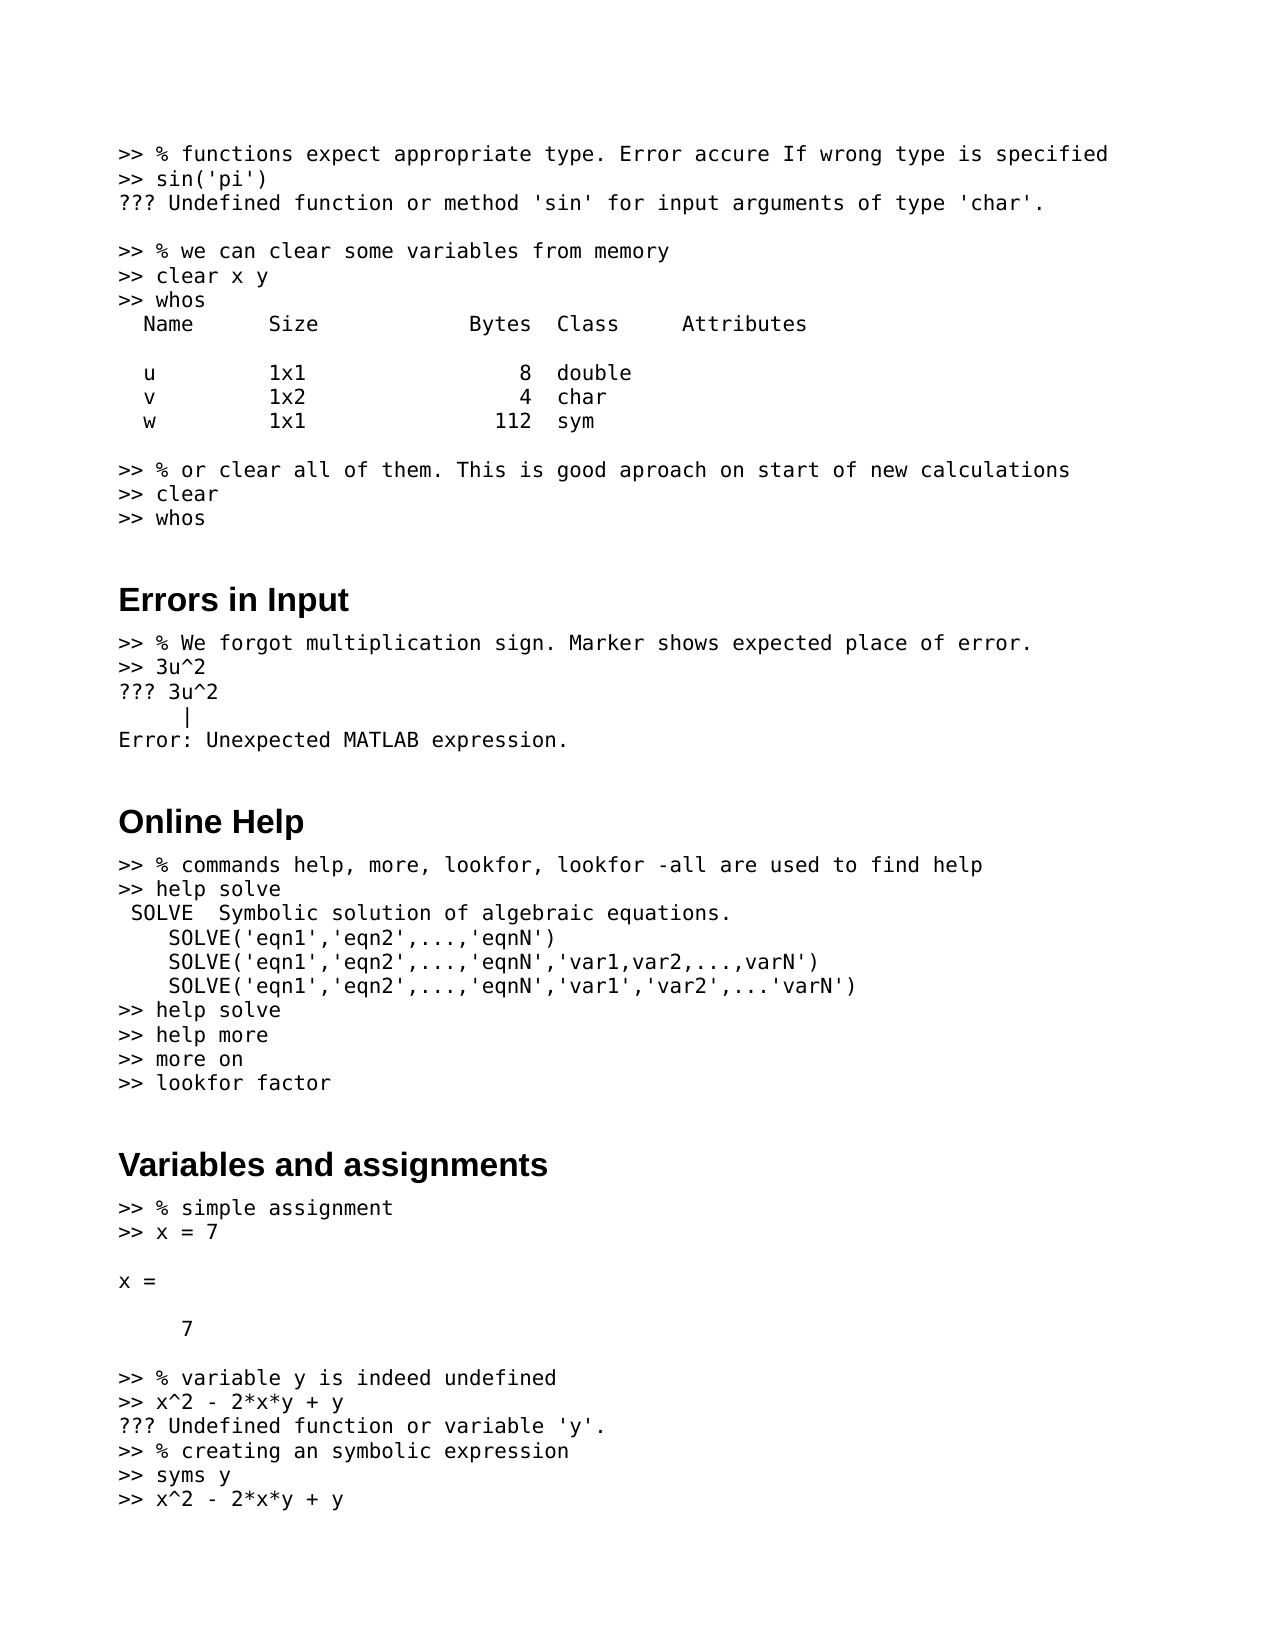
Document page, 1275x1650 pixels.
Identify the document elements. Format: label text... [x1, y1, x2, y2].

text >> whos [118, 506, 1157, 531]
text >> clear x y [118, 264, 1157, 288]
text >> x^2 - 2*x*y + y [118, 1390, 1157, 1414]
text >> help solve [118, 877, 1157, 901]
text SOLVE('eqn1','eqn2',...,'eqnN','var1,var2,...,varN') [118, 950, 1157, 974]
text >> % we can clear some variables from memory [118, 239, 1157, 264]
text ??? 3u^2 [118, 680, 1157, 704]
text >> more on [118, 1047, 1157, 1071]
text Name Size Bytes Class Attributes [118, 312, 1157, 337]
text >> 3u^2 [118, 655, 1157, 680]
text ??? Undefined function or variable 'y'. [118, 1414, 1157, 1439]
text >> % functions expect appropriate type. Error accure If wrong type is specified [118, 142, 1157, 167]
text >> x = 7 [118, 1220, 1157, 1244]
text >> % We forgot multiplication sign. Marker shows expected place of error. [118, 631, 1157, 655]
text >> sin('pi') [118, 167, 1157, 191]
subtitle Errors in Input [118, 580, 1157, 619]
text u 1x1 8 double [118, 361, 1157, 385]
text | [118, 704, 1157, 728]
text >> % creating an symbolic expression [118, 1439, 1157, 1463]
text >> % simple assignment [118, 1196, 1157, 1220]
text SOLVE('eqn1','eqn2',...,'eqnN') [118, 926, 1157, 950]
text ??? Undefined function or method 'sin' for input arguments of type 'char'. [118, 191, 1157, 215]
text w 1x1 112 sym [118, 409, 1157, 434]
subtitle Variables and assignments [118, 1145, 1157, 1183]
text >> clear [118, 482, 1157, 506]
subtitle Online Help [118, 802, 1157, 840]
text >> help more [118, 1023, 1157, 1047]
text >> % variable y is indeed undefined [118, 1366, 1157, 1390]
text >> help solve [118, 998, 1157, 1023]
text >> whos [118, 288, 1157, 312]
text SOLVE('eqn1','eqn2',...,'eqnN','var1','var2',...'varN') [118, 974, 1157, 998]
text Error: Unexpected MATLAB expression. [118, 728, 1157, 752]
text 7 [118, 1317, 1157, 1342]
text >> % commands help, more, lookfor, lookfor -all are used to find help [118, 853, 1157, 877]
text >> lookfor factor [118, 1071, 1157, 1096]
text >> x^2 - 2*x*y + y [118, 1487, 1157, 1512]
text >> syms y [118, 1463, 1157, 1487]
text x = [118, 1269, 1157, 1293]
text v 1x2 4 char [118, 385, 1157, 409]
text >> % or clear all of them. This is good aproach on start of new calculations [118, 458, 1157, 482]
text SOLVE Symbolic solution of algebraic equations. [118, 901, 1157, 926]
